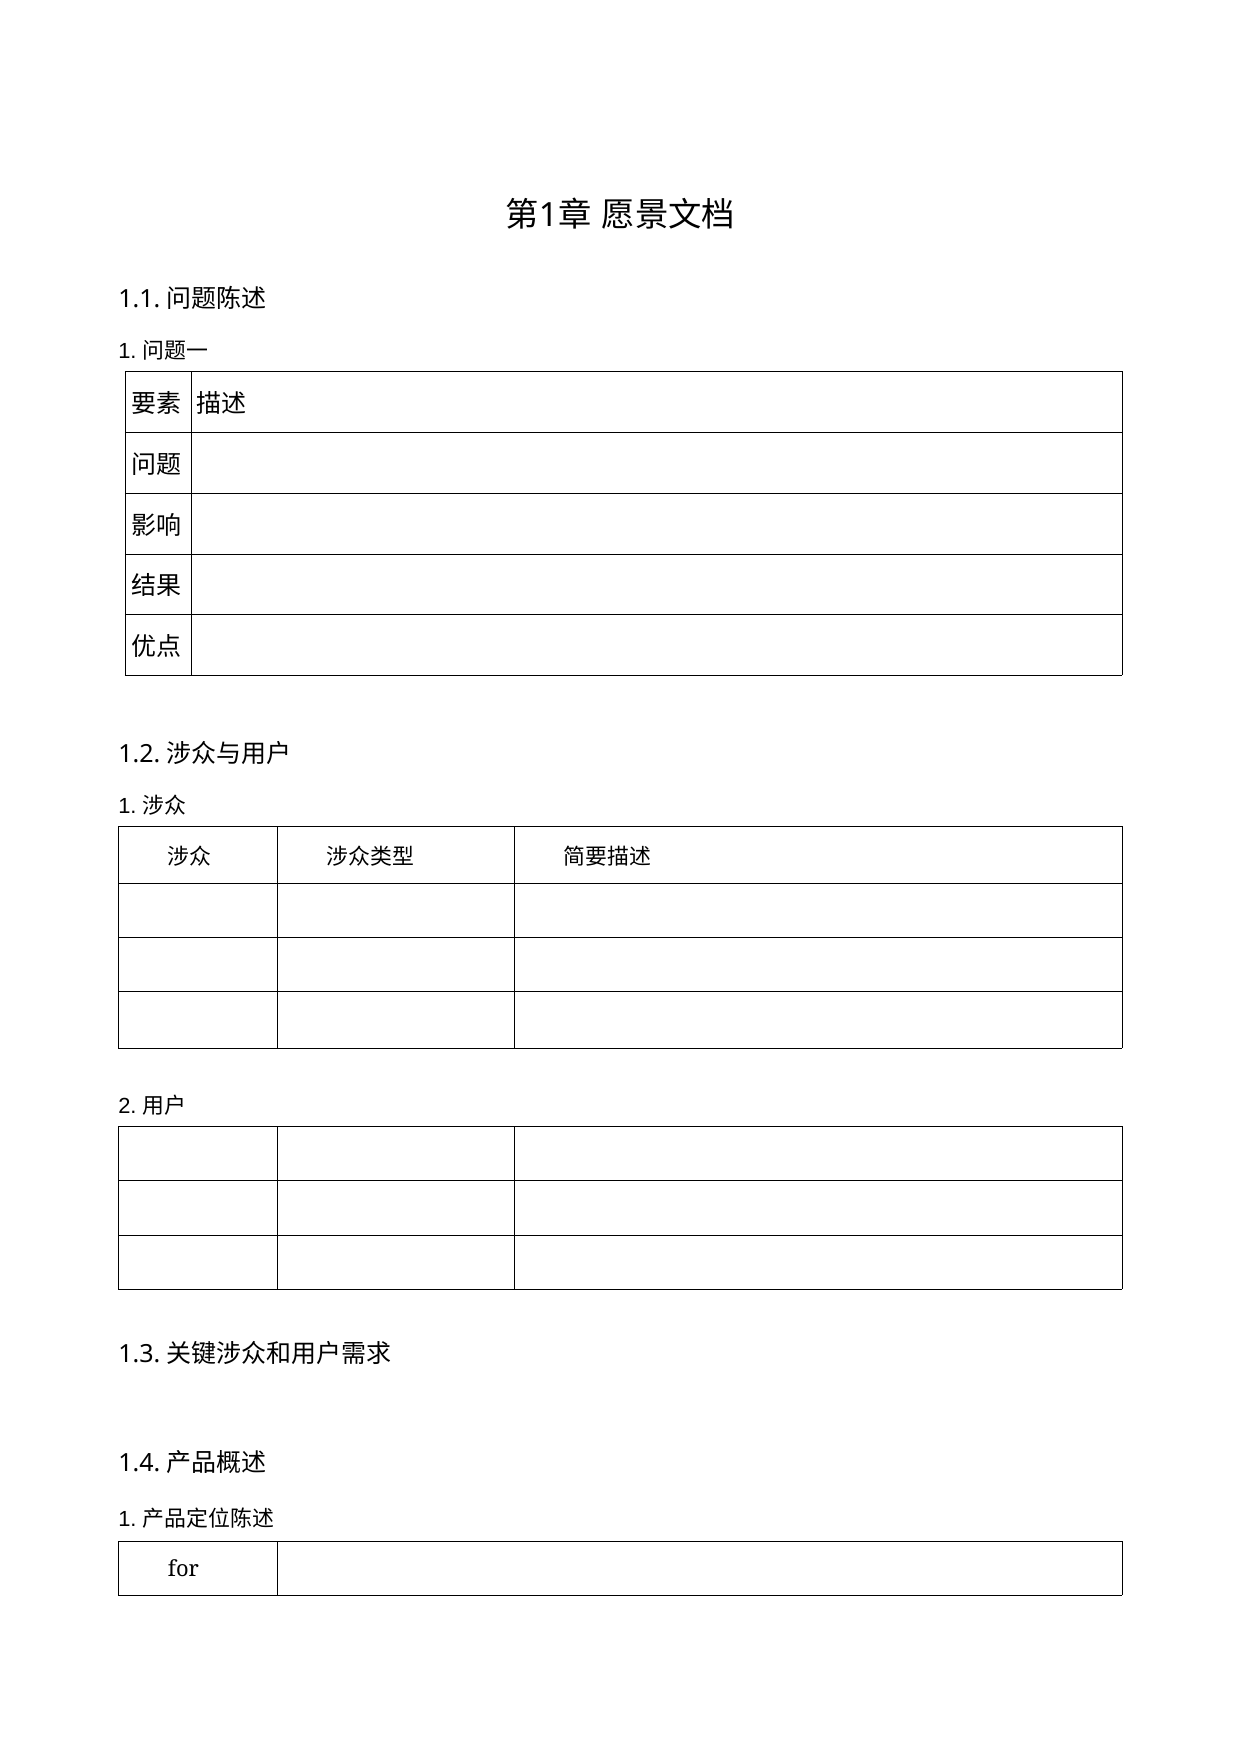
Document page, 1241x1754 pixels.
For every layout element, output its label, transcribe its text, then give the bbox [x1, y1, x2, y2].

subtitle 产品概述 [118, 1442, 1122, 1478]
subtitle 愿景文档 [118, 188, 1122, 236]
table_cell [192, 615, 1122, 675]
table_cell 问题 [126, 433, 191, 493]
subtitle 关键涉众和用户需求 [118, 1334, 1122, 1370]
subtitle 问题一 [118, 333, 1122, 365]
table_cell [192, 433, 1122, 493]
table_cell 优点 [126, 615, 191, 675]
table_cell [119, 938, 277, 991]
table_cell [119, 992, 277, 1047]
table_cell [192, 555, 1122, 614]
table_header [278, 1542, 1122, 1595]
table_header 要素 [126, 372, 191, 432]
subtitle 涉众与用户 [118, 733, 1122, 769]
table_header 涉众 [119, 827, 277, 883]
table_cell [278, 1236, 514, 1289]
table_cell 影响 [126, 494, 191, 553]
table_cell [515, 1181, 1122, 1234]
table_header 简要描述 [515, 827, 1122, 883]
table_cell 结果 [126, 555, 191, 614]
subtitle 问题陈述 [118, 278, 1122, 314]
table_cell [515, 938, 1122, 991]
table_header [278, 1127, 514, 1180]
table_cell [515, 1236, 1122, 1289]
table_header 涉众类型 [278, 827, 514, 883]
table_header [515, 1127, 1122, 1180]
table_cell [278, 938, 514, 991]
subtitle 产品定位陈述 [118, 1497, 1122, 1534]
subtitle 涉众 [118, 788, 1122, 820]
table_cell [278, 1181, 514, 1234]
table_header [119, 1127, 277, 1180]
table_cell [515, 992, 1122, 1047]
table_header 描述 [192, 372, 1122, 432]
table_cell [515, 884, 1122, 937]
table_cell [278, 992, 514, 1047]
subtitle 用户 [118, 1088, 1122, 1120]
table_cell [119, 1236, 277, 1289]
table_cell [119, 884, 277, 937]
table_cell [278, 884, 514, 937]
table_cell [119, 1181, 277, 1234]
table_header for [119, 1542, 277, 1595]
table_cell [192, 494, 1122, 553]
